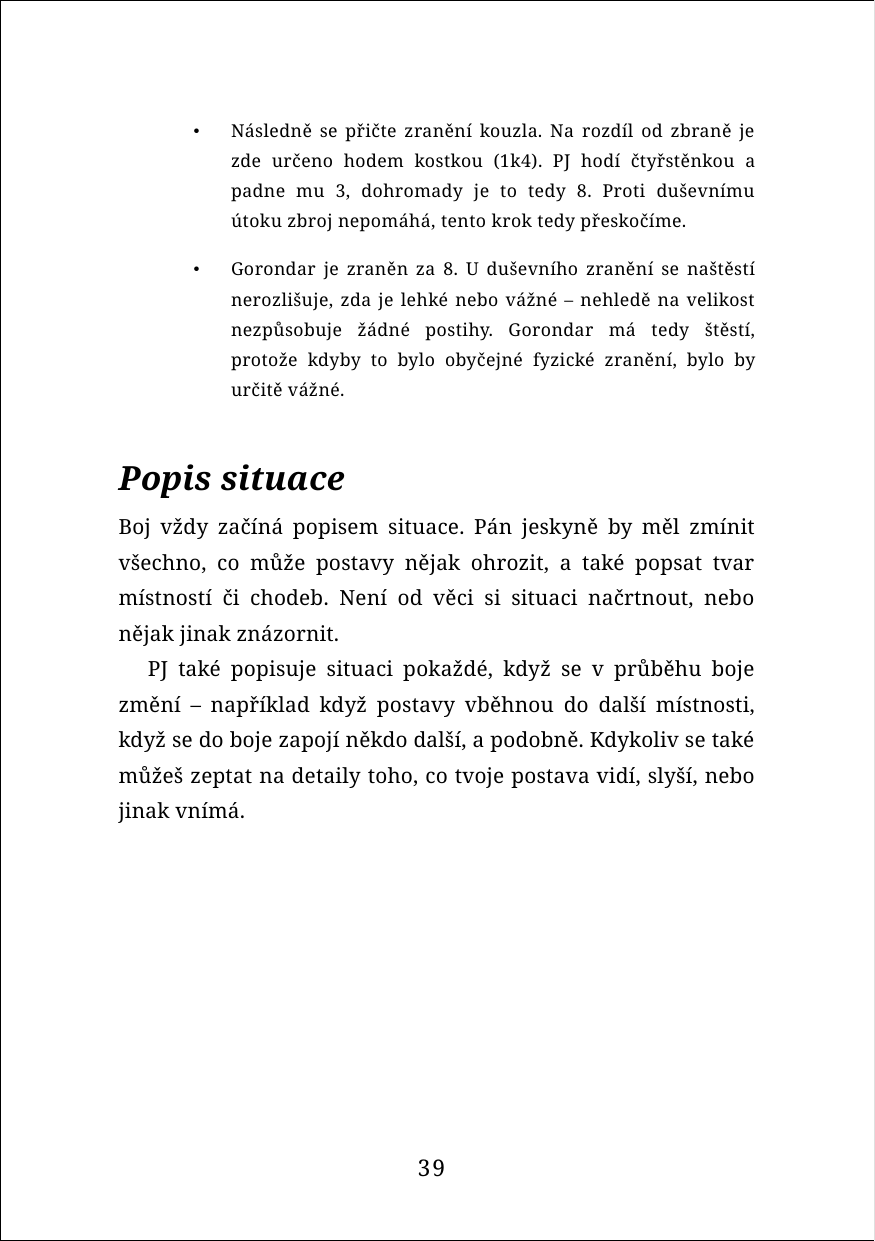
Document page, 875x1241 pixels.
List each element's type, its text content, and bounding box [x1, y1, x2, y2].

text Boj vždy začíná popisem situace. Pán jeskyně by měl zmínit všechno, co může postavy nějak ohrozit, a také popsat tvar místností či chodeb. Není od věci si situaci načrtnout, nebo nějak jinak znázornit. PJ také popisuje situaci pokaždé, když se v průběhu boje změní – například když postavy vběhnou do další místnosti, když se do boje zapojí někdo další, a podobně. Kdykoliv se také můžeš zeptat na detaily toho, co tvoje postava vidí, slyší, nebo jinak vnímá. [118, 512, 756, 825]
subtitle Popis situace [118, 455, 756, 501]
list Gorondar je zraněn za 8. U duševního zranění se naštěstí nerozlišuje, zda je lehké nebo vážné – nehledě na velikost nezpůsobuje žádné postihy. Gorondar má tedy štěstí, protože kdyby to bylo obyčejné fyzické zranění, bylo by určitě vážné. [193, 257, 756, 402]
list Následně se přičte zranění kouzla. Na rozdíl od zbraně je zde určeno hodem kostkou (1k4). PJ hodí čtyřstěnkou a padne mu 3, dohromady je to tedy 8. Proti duševnímu útoku zbroj nepomáhá, tento krok tedy přeskočíme. [193, 118, 756, 233]
